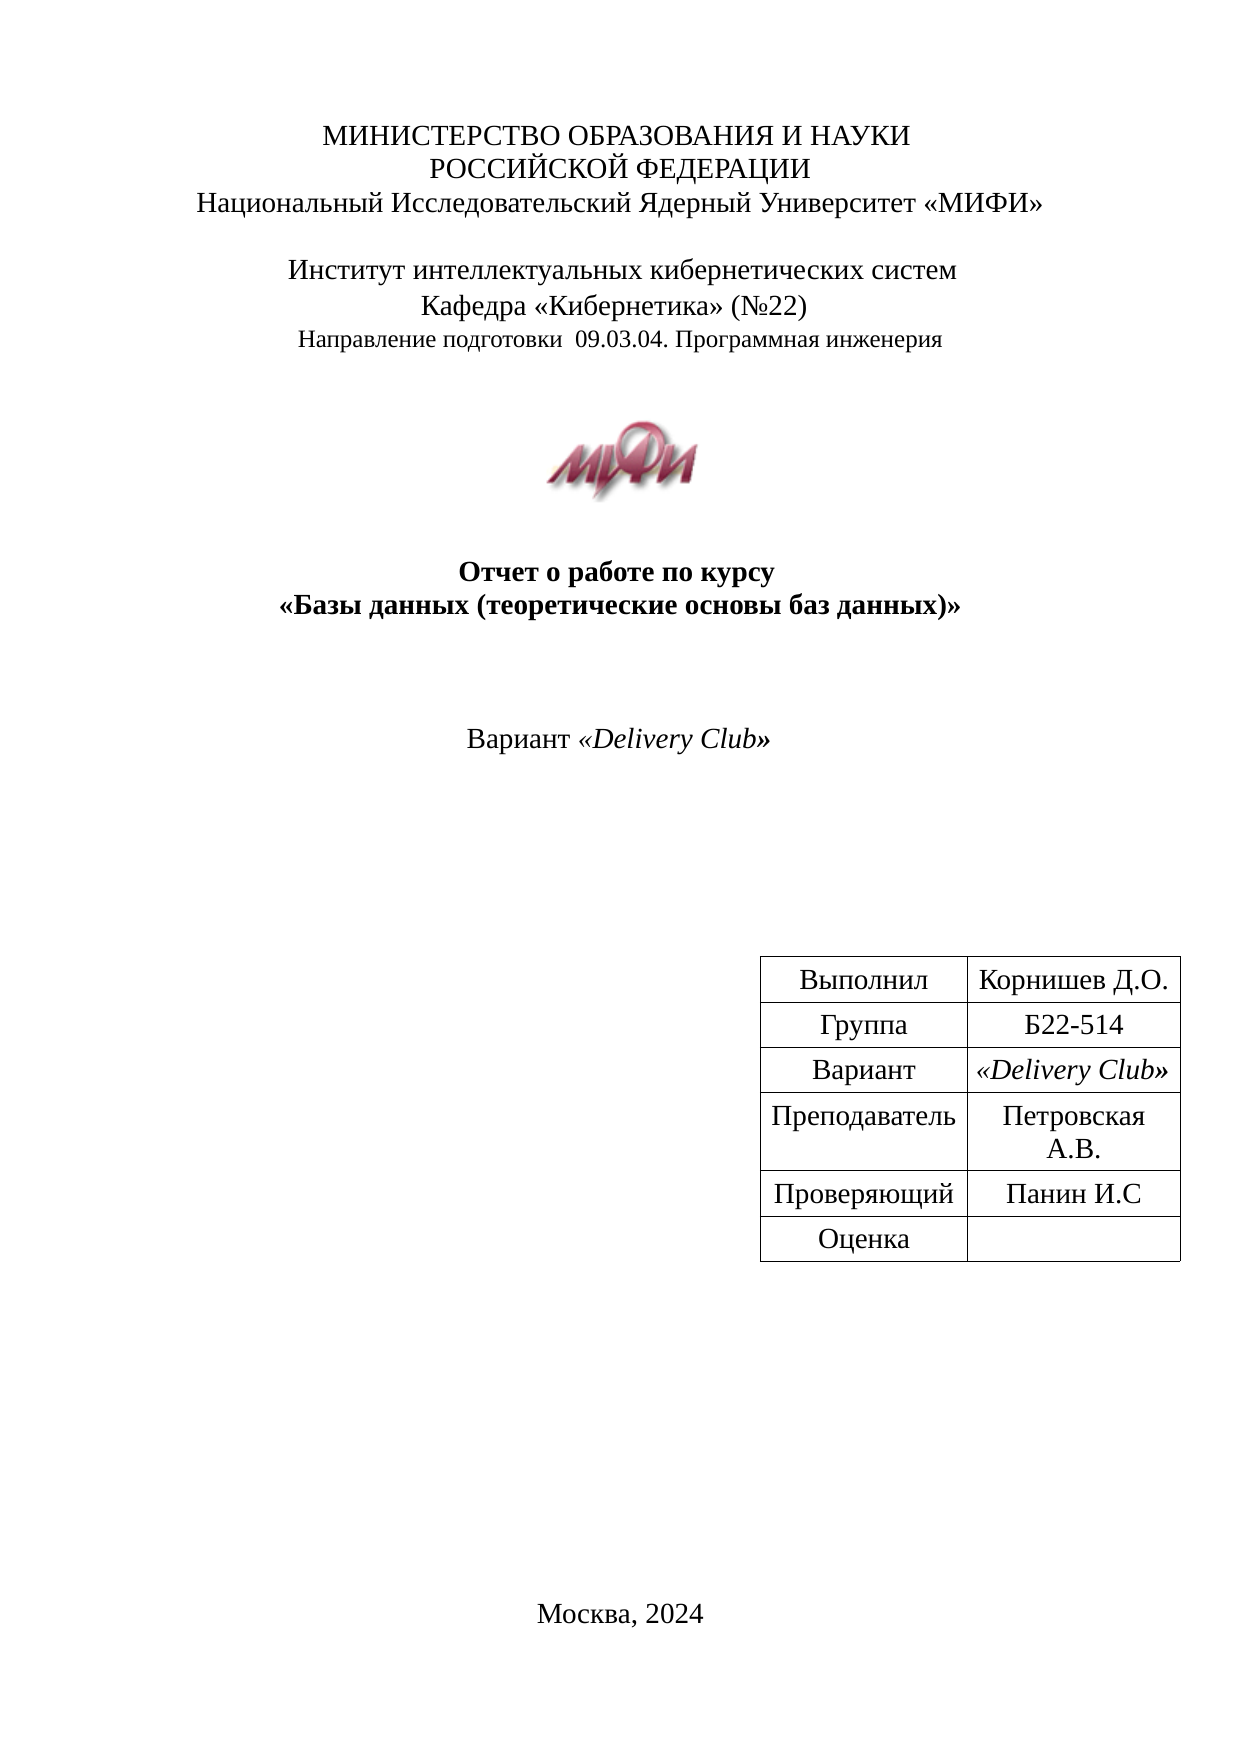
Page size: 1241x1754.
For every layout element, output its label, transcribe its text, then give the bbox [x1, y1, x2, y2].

table_cell Петровская А.В. [968, 1093, 1180, 1170]
text Национальный Исследовательский Ядерный Университет «МИФИ» [118, 185, 1122, 219]
text РОССИЙСКОЙ ФЕДЕРАЦИИ [118, 152, 1122, 185]
table_cell Панин И.С [968, 1171, 1180, 1216]
picture [536, 410, 704, 504]
table_cell Проверяющий [761, 1171, 967, 1216]
table_cell Преподаватель [761, 1093, 967, 1170]
table_cell «Delivery Club» [968, 1048, 1180, 1092]
text «Базы данных (теоретические основы баз данных)» [118, 587, 1122, 621]
table_cell [968, 1217, 1180, 1261]
table_header Выполнил [761, 957, 967, 1002]
text Вариант «Delivery Club» [118, 722, 1122, 755]
text Институт интеллектуальных кибернетических систем [118, 252, 1102, 286]
text Кафедра «Кибернетика» (№22) [118, 288, 1102, 322]
table_cell Оценка [761, 1217, 967, 1261]
table_cell Вариант [761, 1048, 967, 1092]
table_cell Группа [761, 1003, 967, 1047]
text Направление подготовки 09.03.04. Программная инженерия [118, 324, 1122, 353]
table_cell Б22-514 [968, 1003, 1180, 1047]
text Москва, 2024 [118, 1596, 1122, 1630]
text МИНИСТЕРСТВО ОБРАЗОВАНИЯ И НАУКИ [118, 118, 1122, 152]
table_header Корнишев Д.О. [968, 957, 1180, 1002]
text Отчет о работе по курсу [118, 554, 1122, 587]
